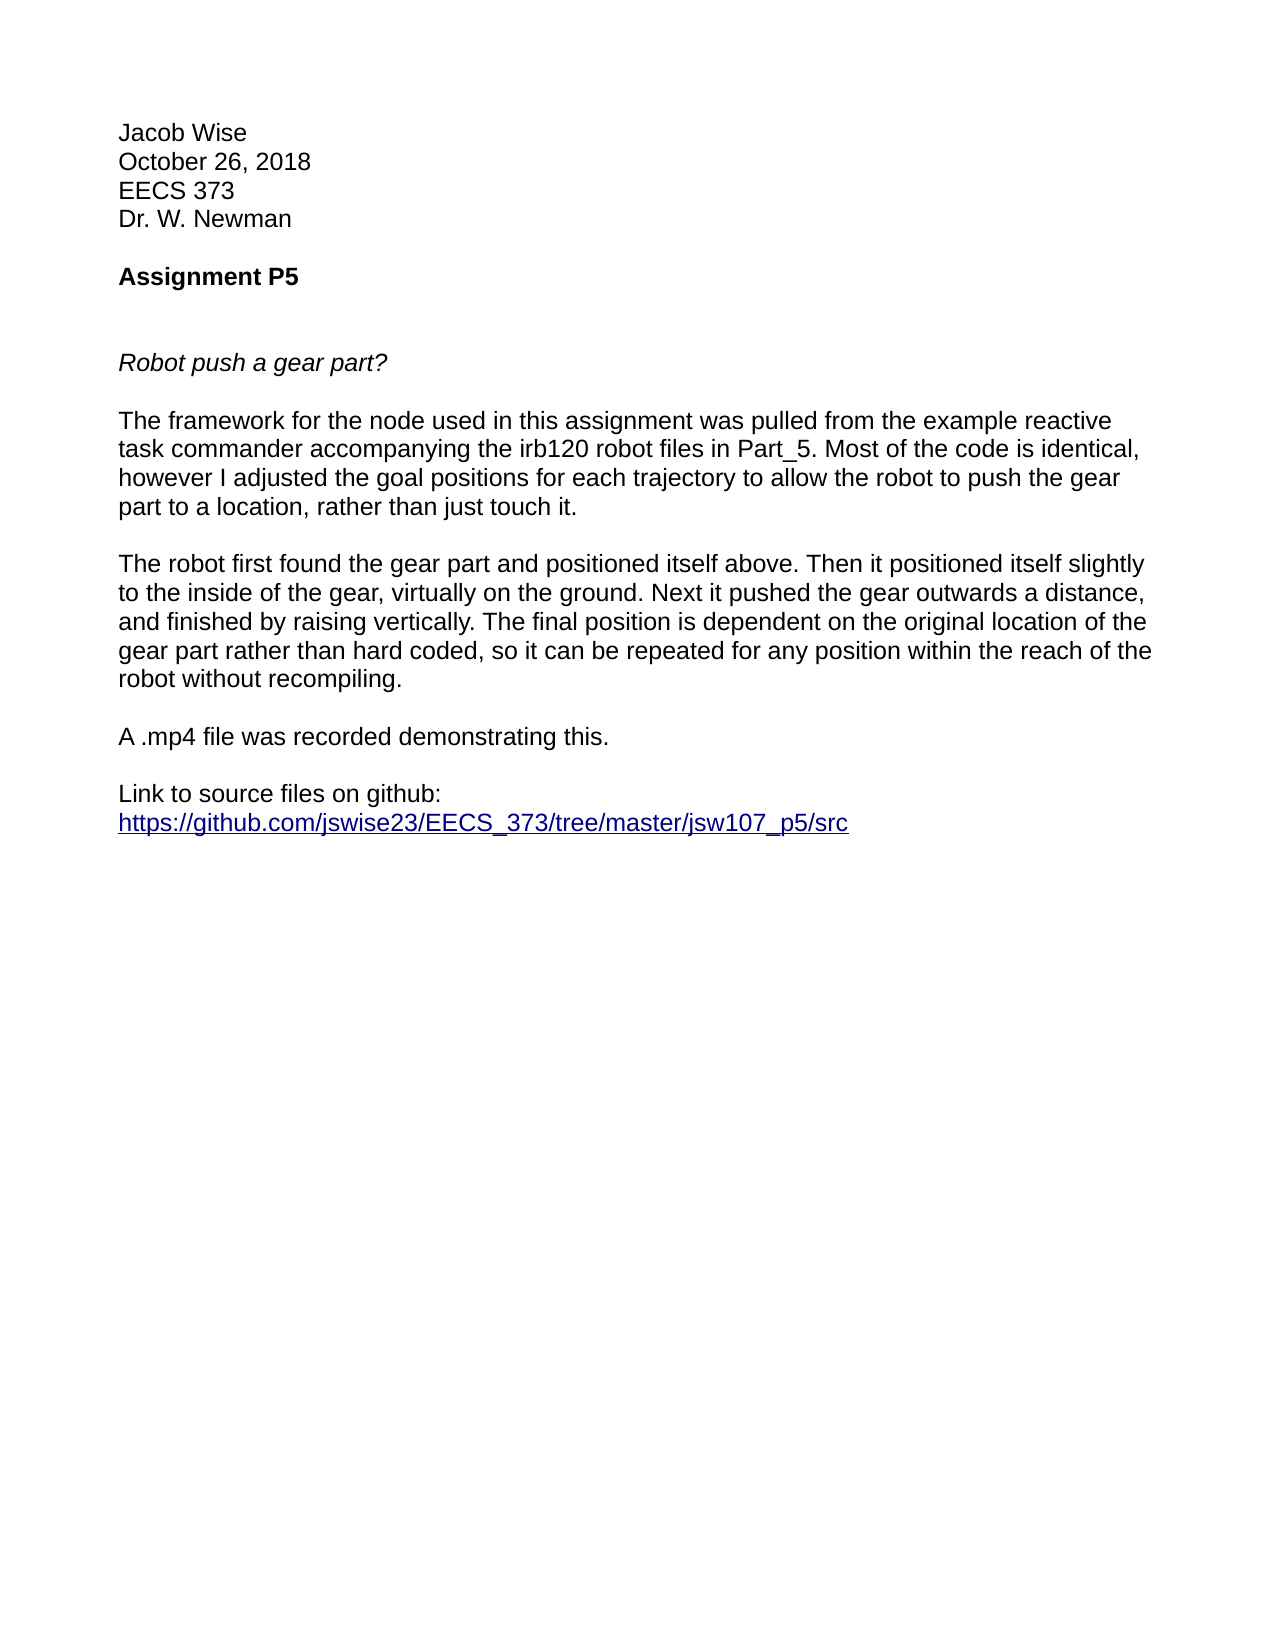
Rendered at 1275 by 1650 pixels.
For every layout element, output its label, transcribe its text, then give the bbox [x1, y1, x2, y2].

text October 26, 2018 [118, 147, 1157, 176]
text The framework for the node used in this assignment was pulled from the example reactive task commander accompanying the irb120 robot files in Part_5. Most of the code is identical, however I adjusted the goal positions for each trajectory to allow the robot to push the gear part to a location, rather than just touch it. [118, 406, 1157, 521]
text Assignment P5 [118, 262, 1157, 291]
text Jacob Wise [118, 118, 1157, 147]
text The robot first found the gear part and positioned itself above. Then it positioned itself slightly to the inside of the gear, virtually on the ground. Next it pushed the gear outwards a distance, and finished by raising vertically. The final position is dependent on the original location of the gear part rather than hard coded, so it can be repeated for any position within the reach of the robot without recompiling. [118, 549, 1157, 693]
text Dr. W. Newman [118, 204, 1157, 233]
text A .mp4 file was recorded demonstrating this. [118, 722, 1157, 751]
text EECS 373 [118, 176, 1157, 204]
text Robot push a gear part? [118, 348, 1157, 377]
text Link to source files on github: https://github.com/jswise23/EECS_373/tree/master/jsw107_p5/src [118, 779, 1157, 837]
